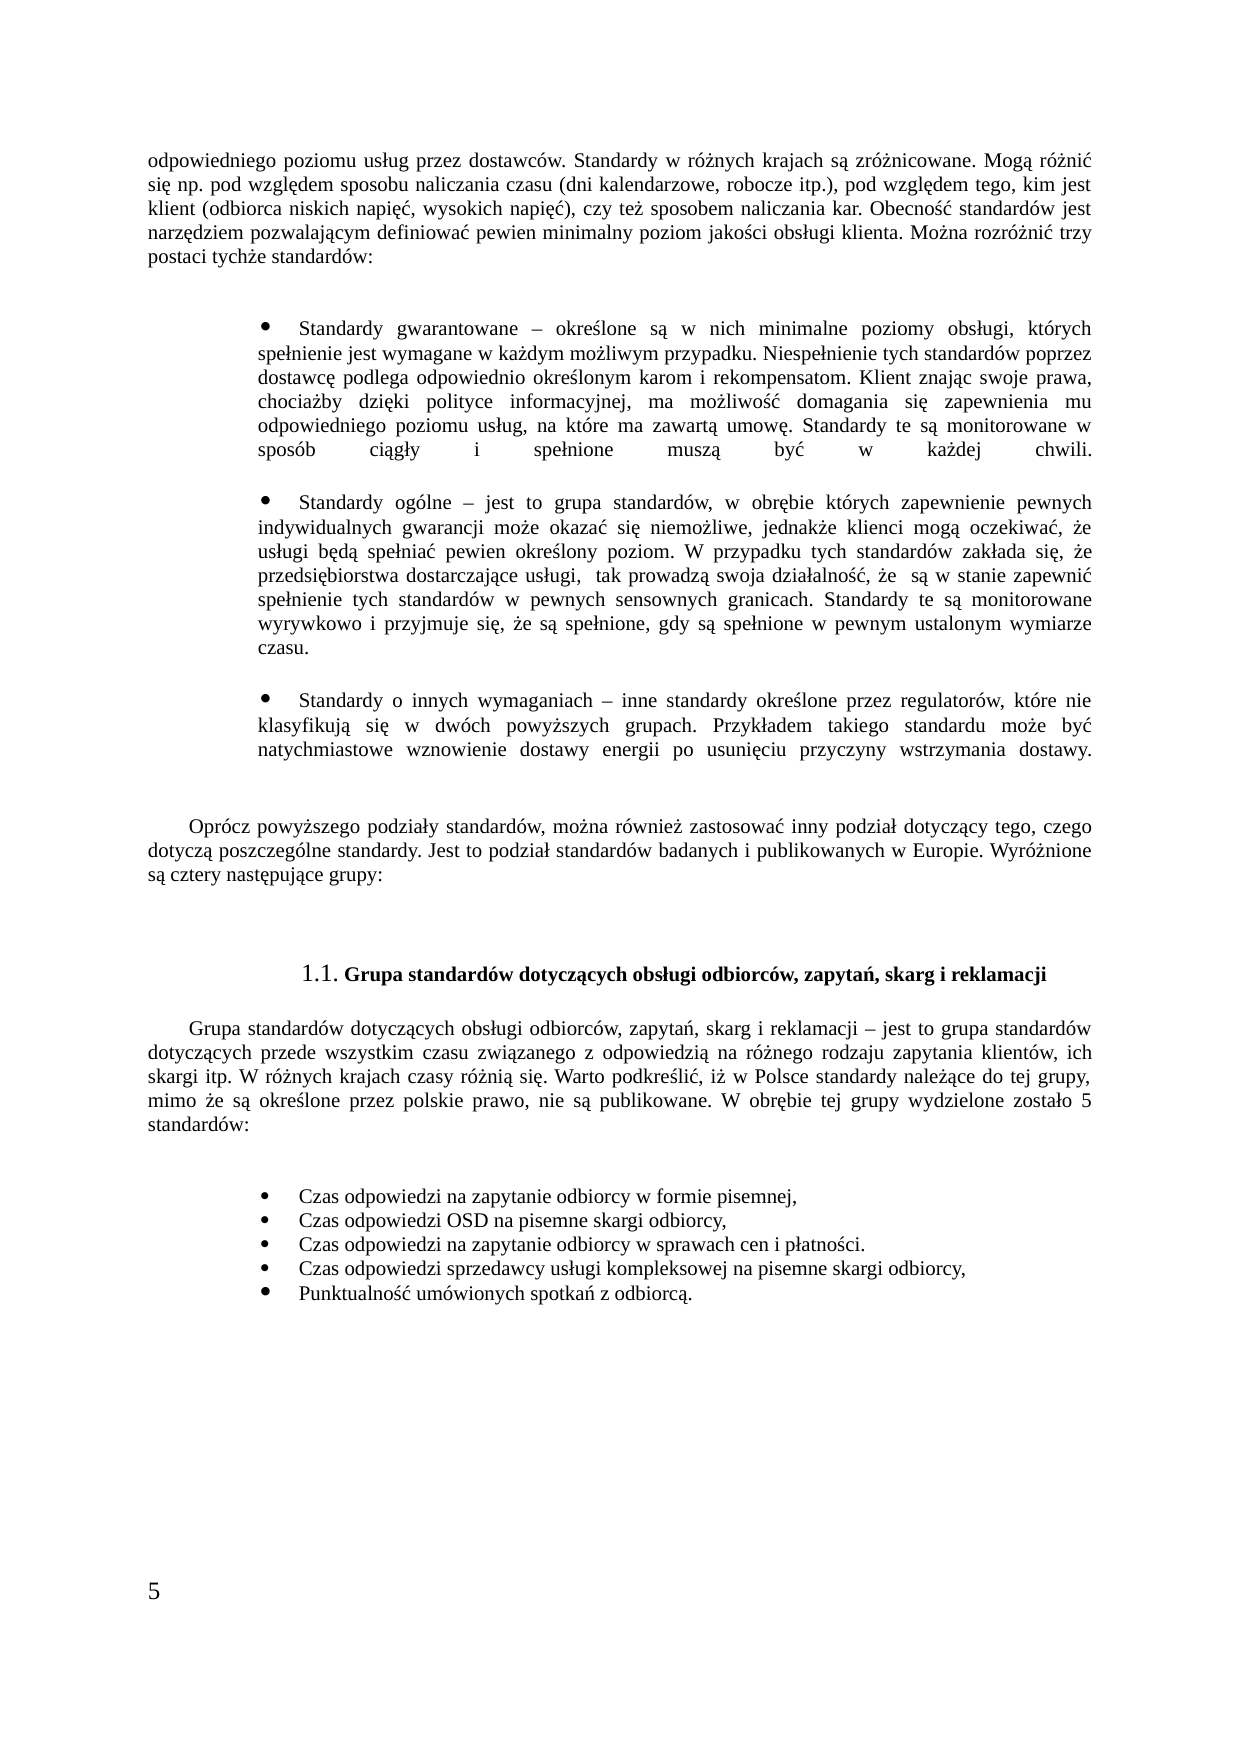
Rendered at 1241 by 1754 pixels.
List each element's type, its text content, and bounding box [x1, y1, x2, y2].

text Grupa standardów dotyczących obsługi odbiorców, zapytań, skarg i reklamacji – jest to grupa standardów dotyczących przede wszystkim czasu związanego z odpowiedzią na różnego rodzaju zapytania klientów, ich skargi itp. W różnych krajach czasy różnią się. Warto podkreślić, iż w Polsce standardy należące do tej grupy, mimo że są określone przez polskie prawo, nie są publikowane. W obrębie tej grupy wydzielone zostało 5 standardów: [148, 1016, 1093, 1136]
list Grupa standardów dotyczących obsługi odbiorców, zapytań, skarg i reklamacji [260, 958, 1093, 987]
list Oprócz powyższego podziały standardów, można również zastosować inny podział dotyczący tego, czego dotyczą poszczególne standardy. Jest to podział standardów badanych i publikowanych w Europie. Wyróżnione są cztery następujące grupy: [148, 814, 1093, 886]
list Czas odpowiedzi OSD na pisemne skargi odbiorcy, [220, 1208, 1093, 1232]
list Punktualność umówionych spotkań z odbiorcą. [220, 1280, 1093, 1305]
list Czas odpowiedzi na zapytanie odbiorcy w formie pisemnej, [220, 1184, 1093, 1208]
list Standardy ogólne – jest to grupa standardów, w obrębie których zapewnienie pewnych indywidualnych gwarancji może okazać się niemożliwe, jednakże klienci mogą oczekiwać, że usługi będą spełniać pewien określony poziom. W przypadku tych standardów zakłada się, że przedsiębiorstwa dostarczające usługi, tak prowadzą swoja działalność, że są w stanie zapewnić spełnienie tych standardów w pewnych sensownych granicach. Standardy te są monitorowane wyrywkowo i przyjmuje się, że są spełnione, gdy są spełnione w pewnym ustalonym wymiarze czasu. [220, 490, 1093, 688]
list Standardy o innych wymaganiach – inne standardy określone przez regulatorów, które nie klasyfikują się w dwóch powyższych grupach. Przykładem takiego standardu może być natychmiastowe wznowienie dostawy energii po usunięciu przyczyny wstrzymania dostawy. [220, 688, 1093, 790]
list Standardy gwarantowane – określone są w nich minimalne poziomy obsługi, których spełnienie jest wymagane w każdym możliwym przypadku. Niespełnienie tych standardów poprzez dostawcę podlega odpowiednio określonym karom i rekompensatom. Klient znając swoje prawa, chociażby dzięki polityce informacyjnej, ma możliwość domagania się zapewnienia mu odpowiedniego poziomu usług, na które ma zawartą umowę. Standardy te są monitorowane w sposób ciągły i spełnione muszą być w każdej chwili. [220, 316, 1093, 490]
list Czas odpowiedzi na zapytanie odbiorcy w sprawach cen i płatności. [220, 1232, 1093, 1256]
list Czas odpowiedzi sprzedawcy usługi kompleksowej na pisemne skargi odbiorcy, [220, 1256, 1093, 1280]
list odpowiedniego poziomu usług przez dostawców. Standardy w różnych krajach są zróżnicowane. Mogą różnić się np. pod względem sposobu naliczania czasu (dni kalendarzowe, robocze itp.), pod względem tego, kim jest klient (odbiorca niskich napięć, wysokich napięć), czy też sposobem naliczania kar. Obecność standardów jest narzędziem pozwalającym definiować pewien minimalny poziom jakości obsługi klienta. Można rozróżnić trzy postaci tychże standardów: [148, 148, 1093, 268]
